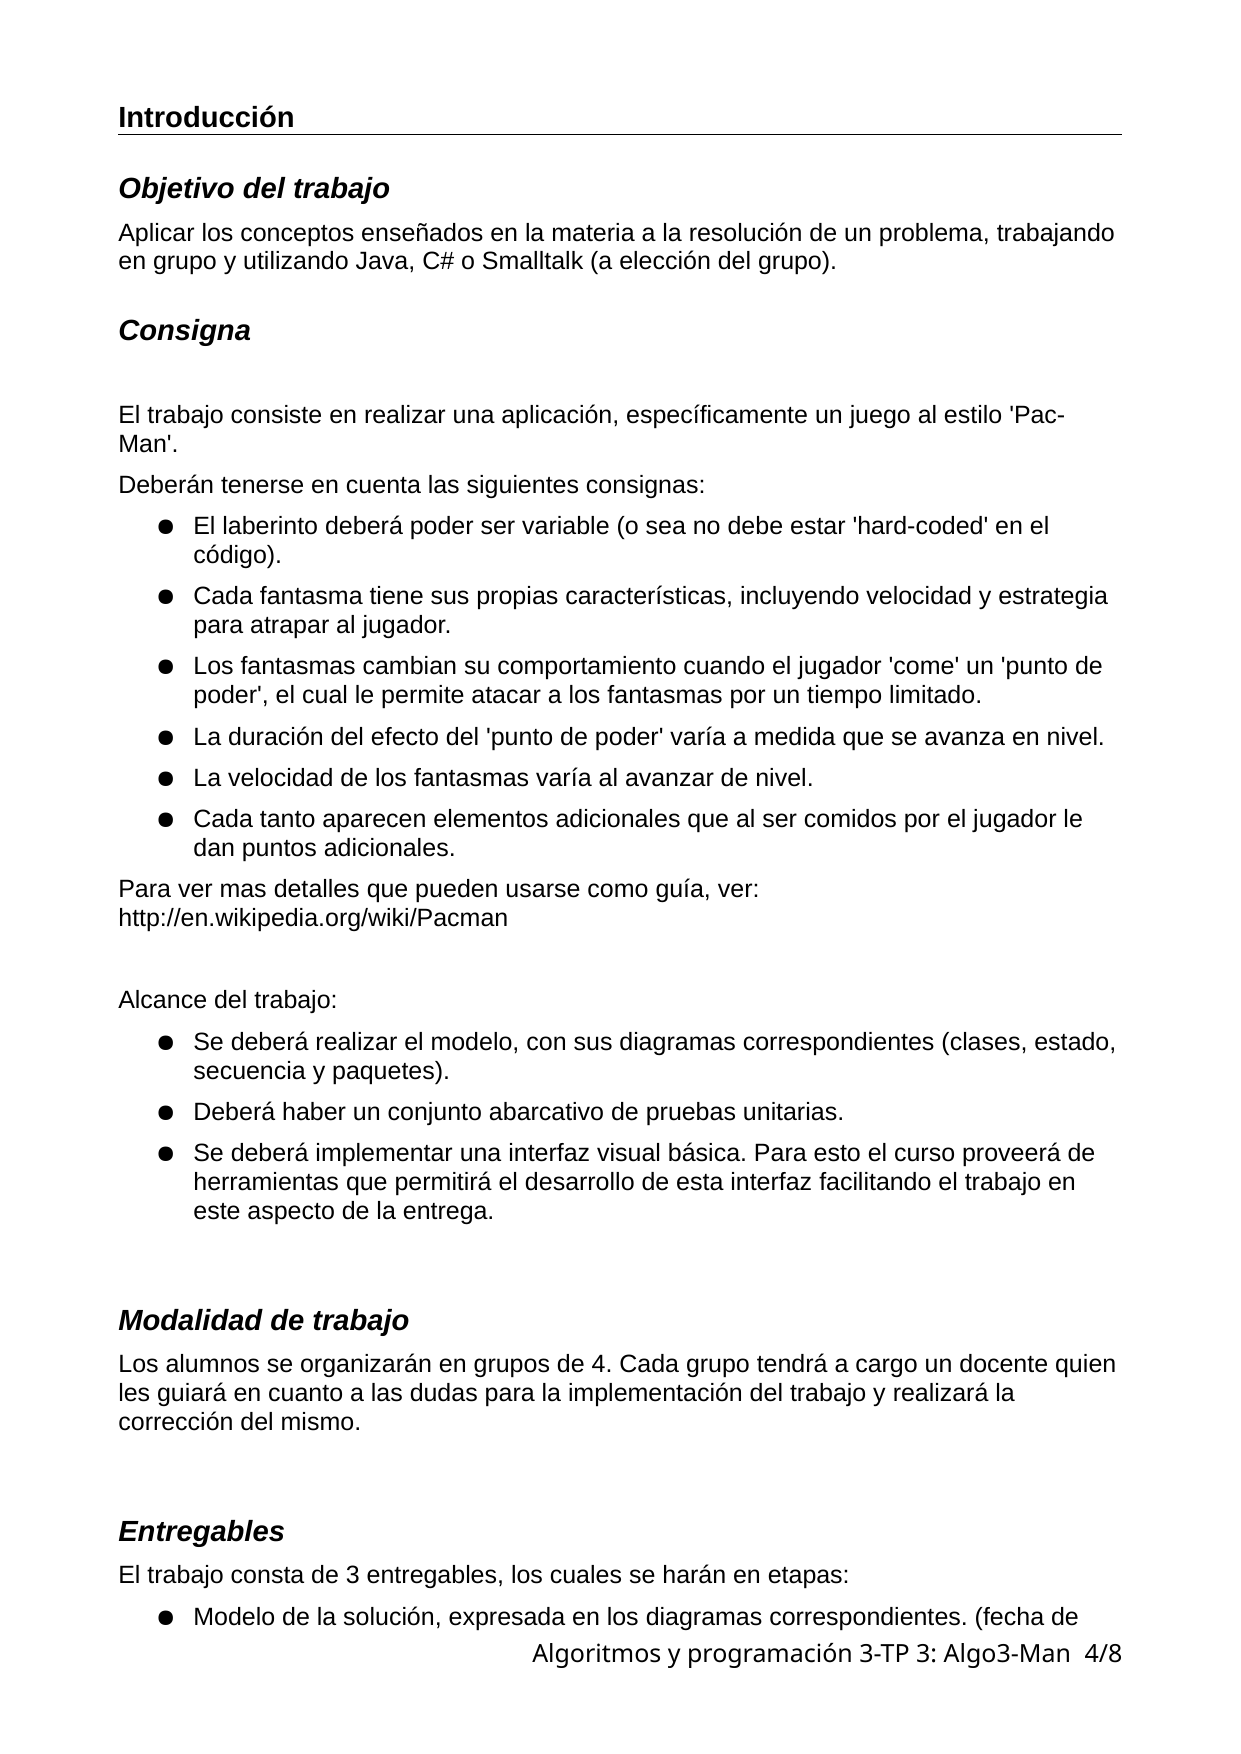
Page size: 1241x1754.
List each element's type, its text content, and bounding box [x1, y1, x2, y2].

text El trabajo consiste en realizar una aplicación, específicamente un juego al estilo 'Pac-Man'. [118, 400, 1122, 457]
text Deberán tenerse en cuenta las siguientes consignas: [118, 470, 1122, 499]
list Los fantasmas cambian su comportamiento cuando el jugador 'come' un 'punto de poder', el cual le permite atacar a los fantasmas por un tiempo limitado. [156, 651, 1122, 709]
list La velocidad de los fantasmas varía al avanzar de nivel. [156, 763, 1122, 792]
text Alcance del trabajo: [118, 986, 1122, 1014]
subtitle Consigna [118, 313, 1122, 346]
list Modelo de la solución, expresada en los diagramas correspondientes. (fecha de [156, 1602, 1122, 1631]
subtitle Entregables [118, 1514, 1122, 1548]
text Los alumnos se organizarán en grupos de 4. Cada grupo tendrá a cargo un docente quien les guiará en cuanto a las dudas para la implementación del trabajo y realizará la corrección del mismo. [118, 1349, 1122, 1436]
list Se deberá realizar el modelo, con sus diagramas correspondientes (clases, estado, secuencia y paquetes). [156, 1027, 1122, 1084]
subtitle Objetivo del trabajo [118, 172, 1122, 205]
text Para ver mas detalles que pueden usarse como guía, ver: http://en.wikipedia.org/wiki/Pacman [118, 874, 1122, 932]
list Cada tanto aparecen elementos adicionales que al ser comidos por el jugador le dan puntos adicionales. [156, 804, 1122, 862]
subtitle Modalidad de trabajo [118, 1303, 1122, 1337]
list La duración del efecto del 'punto de poder' varía a medida que se avanza en nivel. [156, 721, 1122, 750]
list Se deberá implementar una interfaz visual básica. Para esto el curso proveerá de herramientas que permitirá el desarrollo de esta interfaz facilitando el trabajo en este aspecto de la entrega. [156, 1138, 1122, 1224]
text El trabajo consta de 3 entregables, los cuales se harán en etapas: [118, 1560, 1122, 1589]
list El laberinto deberá poder ser variable (o sea no debe estar 'hard-coded' en el código). [156, 511, 1122, 569]
list Deberá haber un conjunto abarcativo de pruebas unitarias. [156, 1097, 1122, 1126]
subtitle Introducción [118, 100, 1122, 134]
list Cada fantasma tiene sus propias características, incluyendo velocidad y estrategia para atrapar al jugador. [156, 581, 1122, 639]
text Aplicar los conceptos enseñados en la materia a la resolución de un problema, trabajando en grupo y utilizando Java, C# o Smalltalk (a elección del grupo). [118, 218, 1122, 275]
